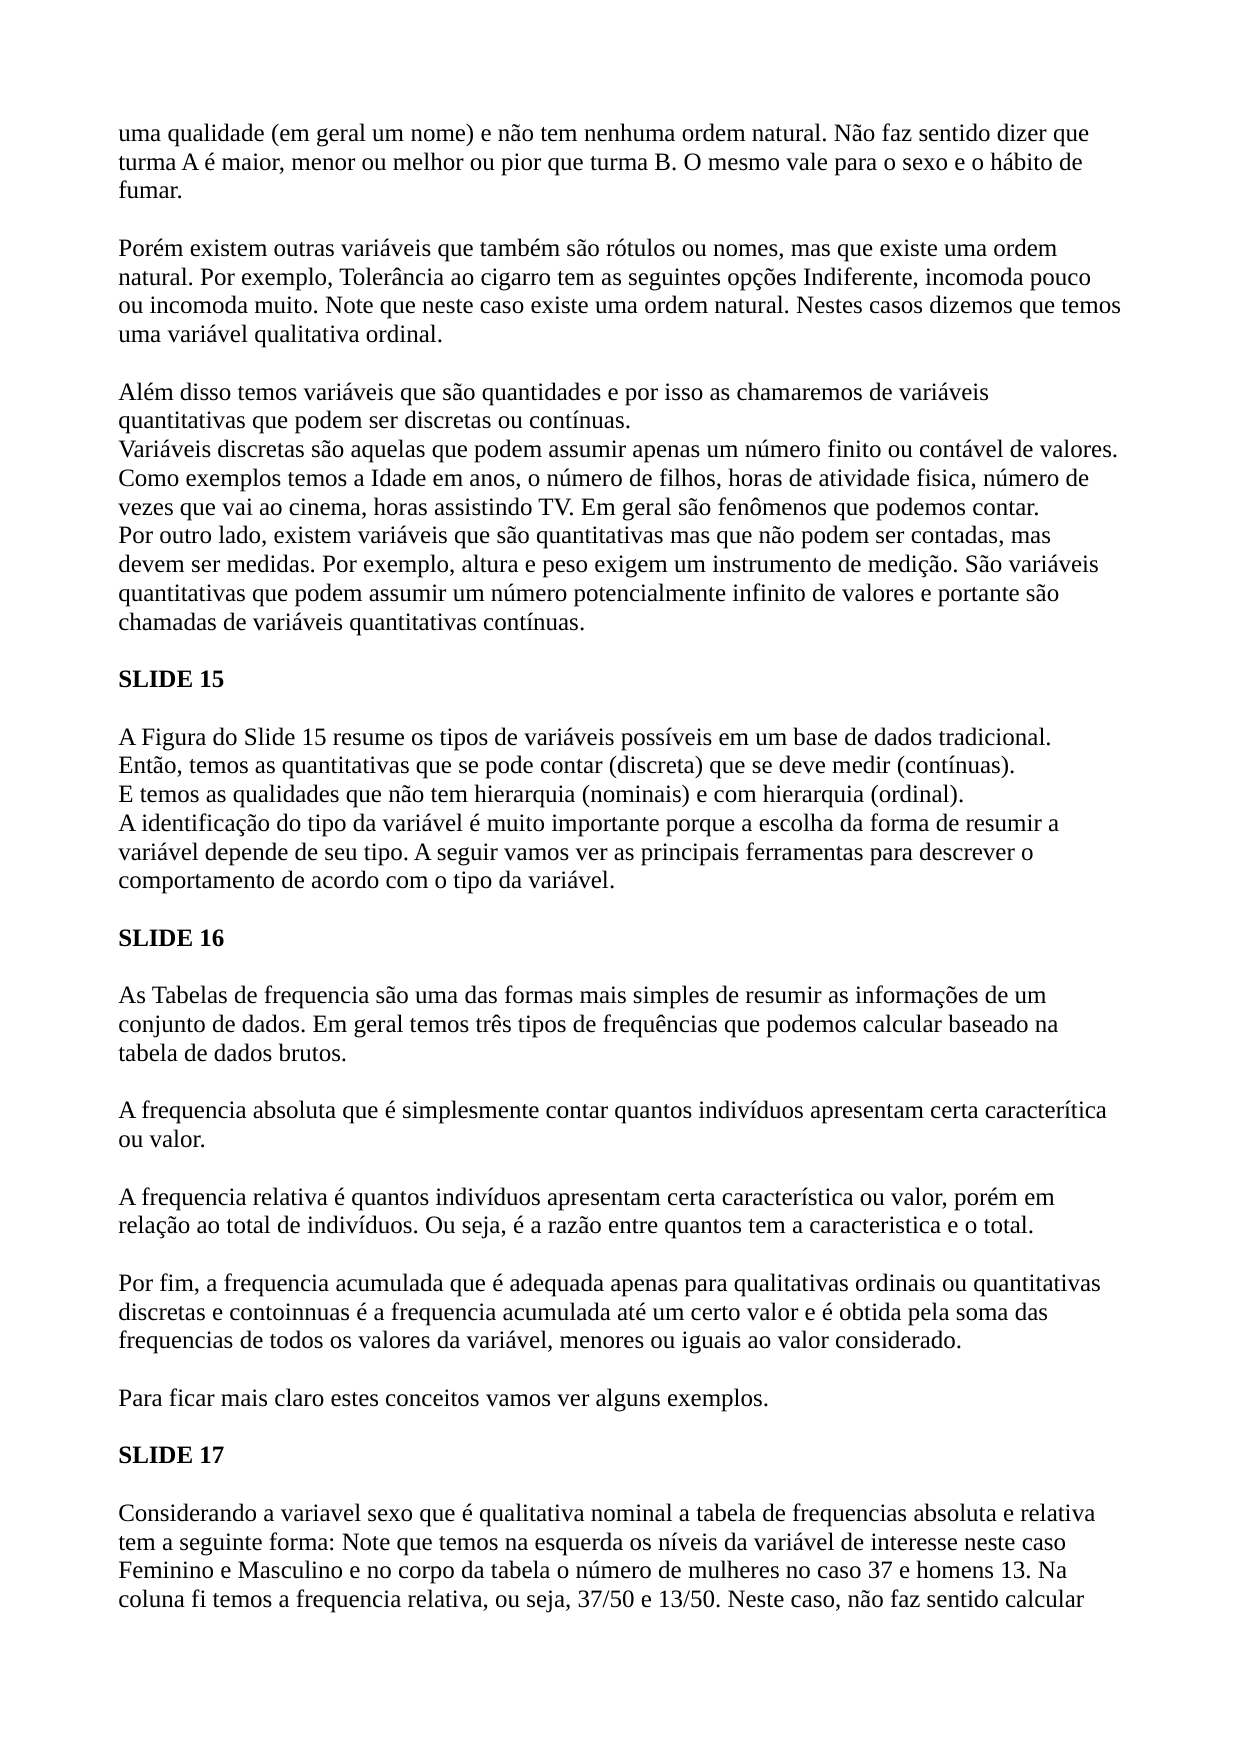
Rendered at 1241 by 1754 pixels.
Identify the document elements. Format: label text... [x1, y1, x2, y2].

text As Tabelas de frequencia são uma das formas mais simples de resumir as informações de um conjunto de dados. Em geral temos três tipos de frequências que podemos calcular baseado na tabela de dados brutos. [118, 981, 1122, 1067]
text Para ficar mais claro estes conceitos vamos ver alguns exemplos. [118, 1383, 1122, 1412]
text A frequencia absoluta que é simplesmente contar quantos indivíduos apresentam certa caracterítica ou valor. [118, 1096, 1122, 1153]
text A Figura do Slide 15 resume os tipos de variáveis possíveis em um base de dados tradicional. [118, 722, 1122, 751]
text Além disso temos variáveis que são quantidades e por isso as chamaremos de variáveis quantitativas que podem ser discretas ou contínuas. [118, 377, 1122, 434]
text Porém existem outras variáveis que também são rótulos ou nomes, mas que existe uma ordem natural. Por exemplo, Tolerância ao cigarro tem as seguintes opções Indiferente, incomoda pouco ou incomoda muito. Note que neste caso existe uma ordem natural. Nestes casos dizemos que temos uma variável qualitativa ordinal. [118, 233, 1122, 348]
text SLIDE 15 [118, 664, 1122, 693]
text Variáveis discretas são aquelas que podem assumir apenas um número finito ou contável de valores. Como exemplos temos a Idade em anos, o número de filhos, horas de atividade fisica, número de vezes que vai ao cinema, horas assistindo TV. Em geral são fenômenos que podemos contar. [118, 434, 1122, 521]
text Por outro lado, existem variáveis que são quantitativas mas que não podem ser contadas, mas devem ser medidas. Por exemplo, altura e peso exigem um instrumento de medição. São variáveis quantitativas que podem assumir um número potencialmente infinito de valores e portante são chamadas de variáveis quantitativas contínuas. [118, 521, 1122, 636]
text A frequencia relativa é quantos indivíduos apresentam certa característica ou valor, porém em relação ao total de indivíduos. Ou seja, é a razão entre quantos tem a caracteristica e o total. [118, 1182, 1122, 1239]
text Então, temos as quantitativas que se pode contar (discreta) que se deve medir (contínuas). [118, 751, 1122, 779]
text A identificação do tipo da variável é muito importante porque a escolha da forma de resumir a variável depende de seu tipo. A seguir vamos ver as principais ferramentas para descrever o comportamento de acordo com o tipo da variável. [118, 808, 1122, 894]
text uma qualidade (em geral um nome) e não tem nenhuma ordem natural. Não faz sentido dizer que turma A é maior, menor ou melhor ou pior que turma B. O mesmo vale para o sexo e o hábito de fumar. [118, 118, 1122, 204]
text SLIDE 16 [118, 923, 1122, 952]
text Considerando a variavel sexo que é qualitativa nominal a tabela de frequencias absoluta e relativa tem a seguinte forma: Note que temos na esquerda os níveis da variável de interesse neste caso Feminino e Masculino e no corpo da tabela o número de mulheres no caso 37 e homens 13. Na coluna fi temos a frequencia relativa, ou seja, 37/50 e 13/50. Neste caso, não faz sentido calcular [118, 1498, 1122, 1613]
text SLIDE 17 [118, 1441, 1122, 1469]
text Por fim, a frequencia acumulada que é adequada apenas para qualitativas ordinais ou quantitativas discretas e contoinnuas é a frequencia acumulada até um certo valor e é obtida pela soma das frequencias de todos os valores da variável, menores ou iguais ao valor considerado. [118, 1268, 1122, 1354]
text E temos as qualidades que não tem hierarquia (nominais) e com hierarquia (ordinal). [118, 779, 1122, 808]
